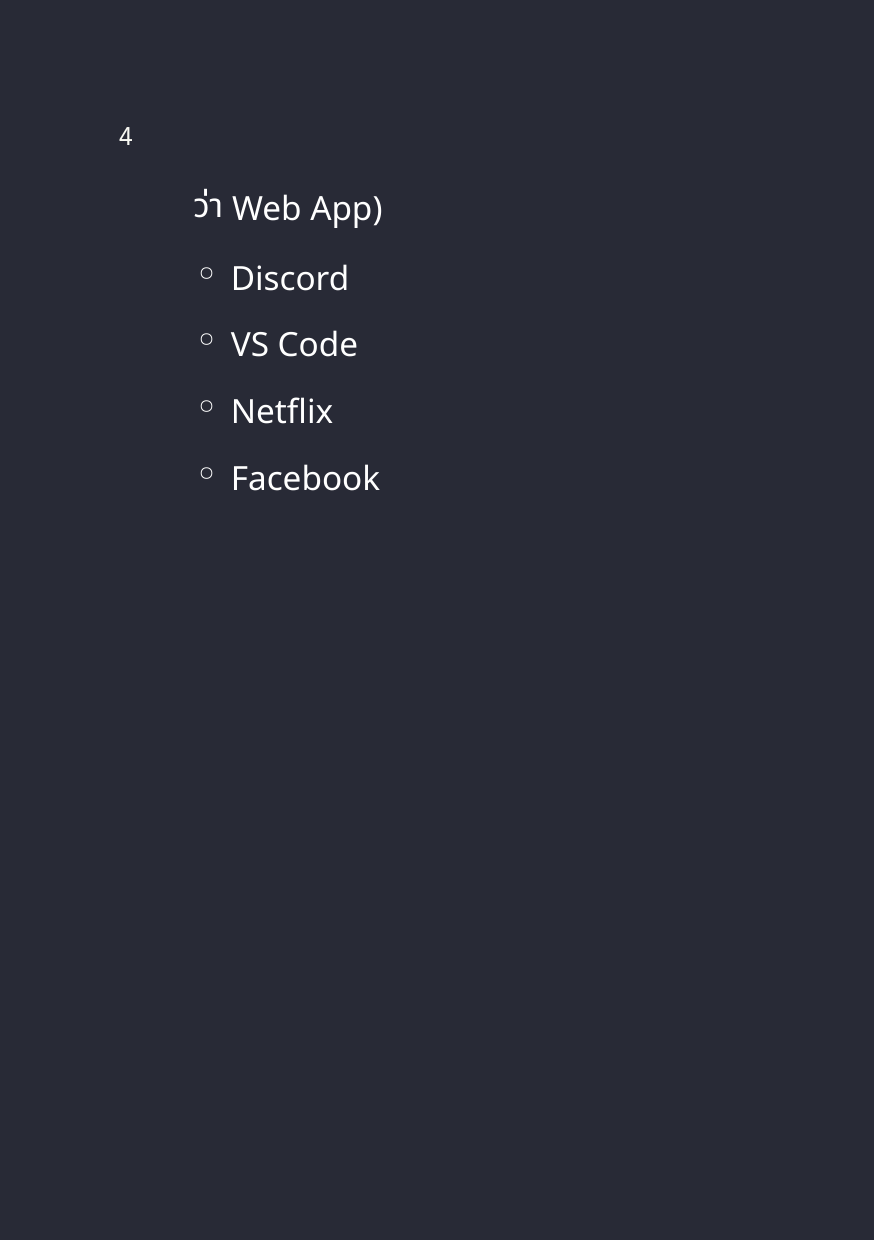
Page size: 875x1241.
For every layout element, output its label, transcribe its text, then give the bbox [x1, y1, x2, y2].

list Facebook [193, 455, 756, 500]
list Netflix [193, 388, 756, 433]
list ว่า Web App) [156, 182, 756, 232]
list VS Code [193, 321, 756, 367]
list Discord [193, 254, 756, 300]
